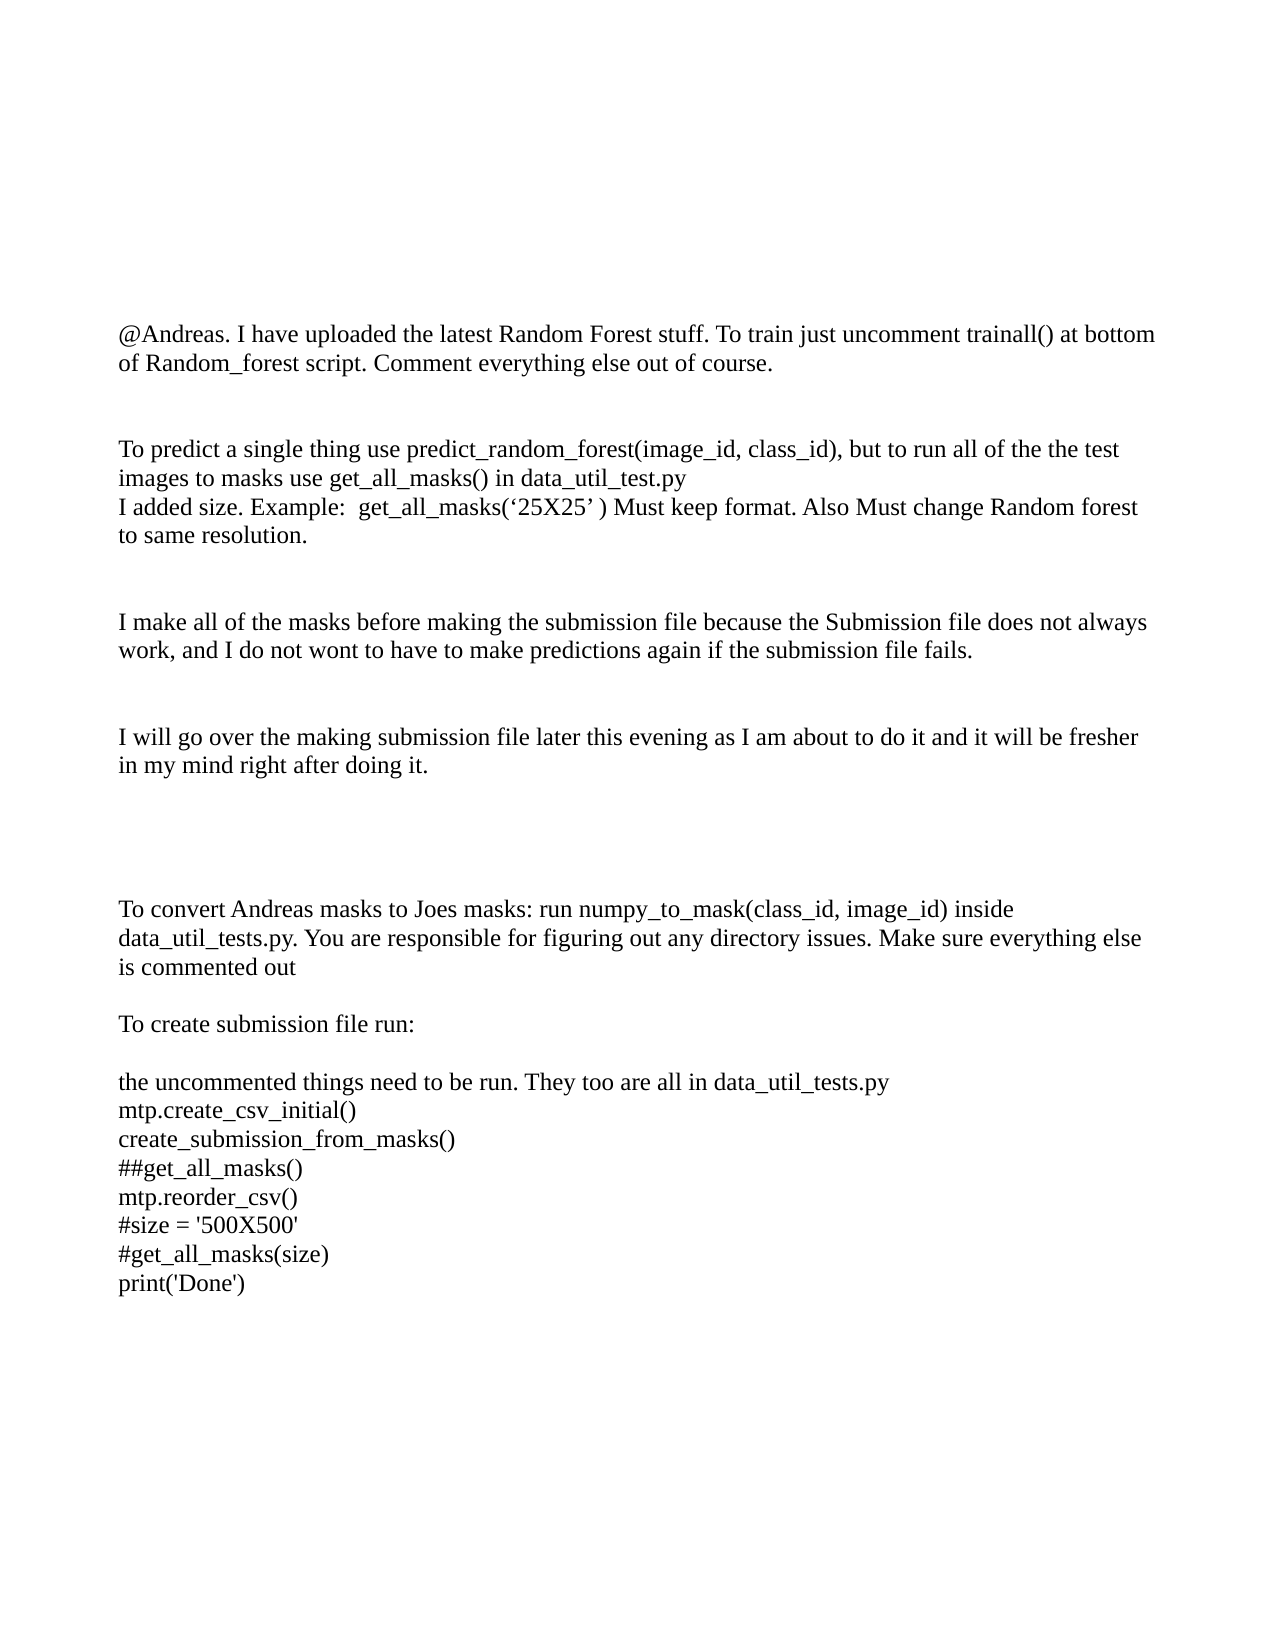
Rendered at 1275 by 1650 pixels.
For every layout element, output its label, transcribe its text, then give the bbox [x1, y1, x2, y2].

text mtp.create_csv_initial() [118, 1096, 1157, 1124]
text I added size. Example: get_all_masks(‘25X25’ ) Must keep format. Also Must change Random forest to same resolution. [118, 492, 1157, 549]
text the uncommented things need to be run. They too are all in data_util_tests.py [118, 1067, 1157, 1096]
text #get_all_masks(size) [118, 1239, 1157, 1268]
text #size = '500X500' [118, 1211, 1157, 1239]
text I will go over the making submission file later this evening as I am about to do it and it will be fresher in my mind right after doing it. [118, 722, 1157, 779]
text I make all of the masks before making the submission file because the Submission file does not always work, and I do not wont to have to make predictions again if the submission file fails. [118, 607, 1157, 664]
text create_submission_from_masks() [118, 1124, 1157, 1153]
text To convert Andreas masks to Joes masks: run numpy_to_mask(class_id, image_id) inside data_util_tests.py. You are responsible for figuring out any directory issues. Make sure everything else is commented out [118, 894, 1157, 981]
text To create submission file run: [118, 1009, 1157, 1038]
text ##get_all_masks() [118, 1153, 1157, 1182]
text print('Done') [118, 1268, 1157, 1297]
text mtp.reorder_csv() [118, 1182, 1157, 1211]
text @Andreas. I have uploaded the latest Random Forest stuff. To train just uncomment trainall() at bottom of Random_forest script. Comment everything else out of course. [118, 319, 1157, 377]
text To predict a single thing use predict_random_forest(image_id, class_id), but to run all of the the test images to masks use get_all_masks() in data_util_test.py [118, 434, 1157, 492]
